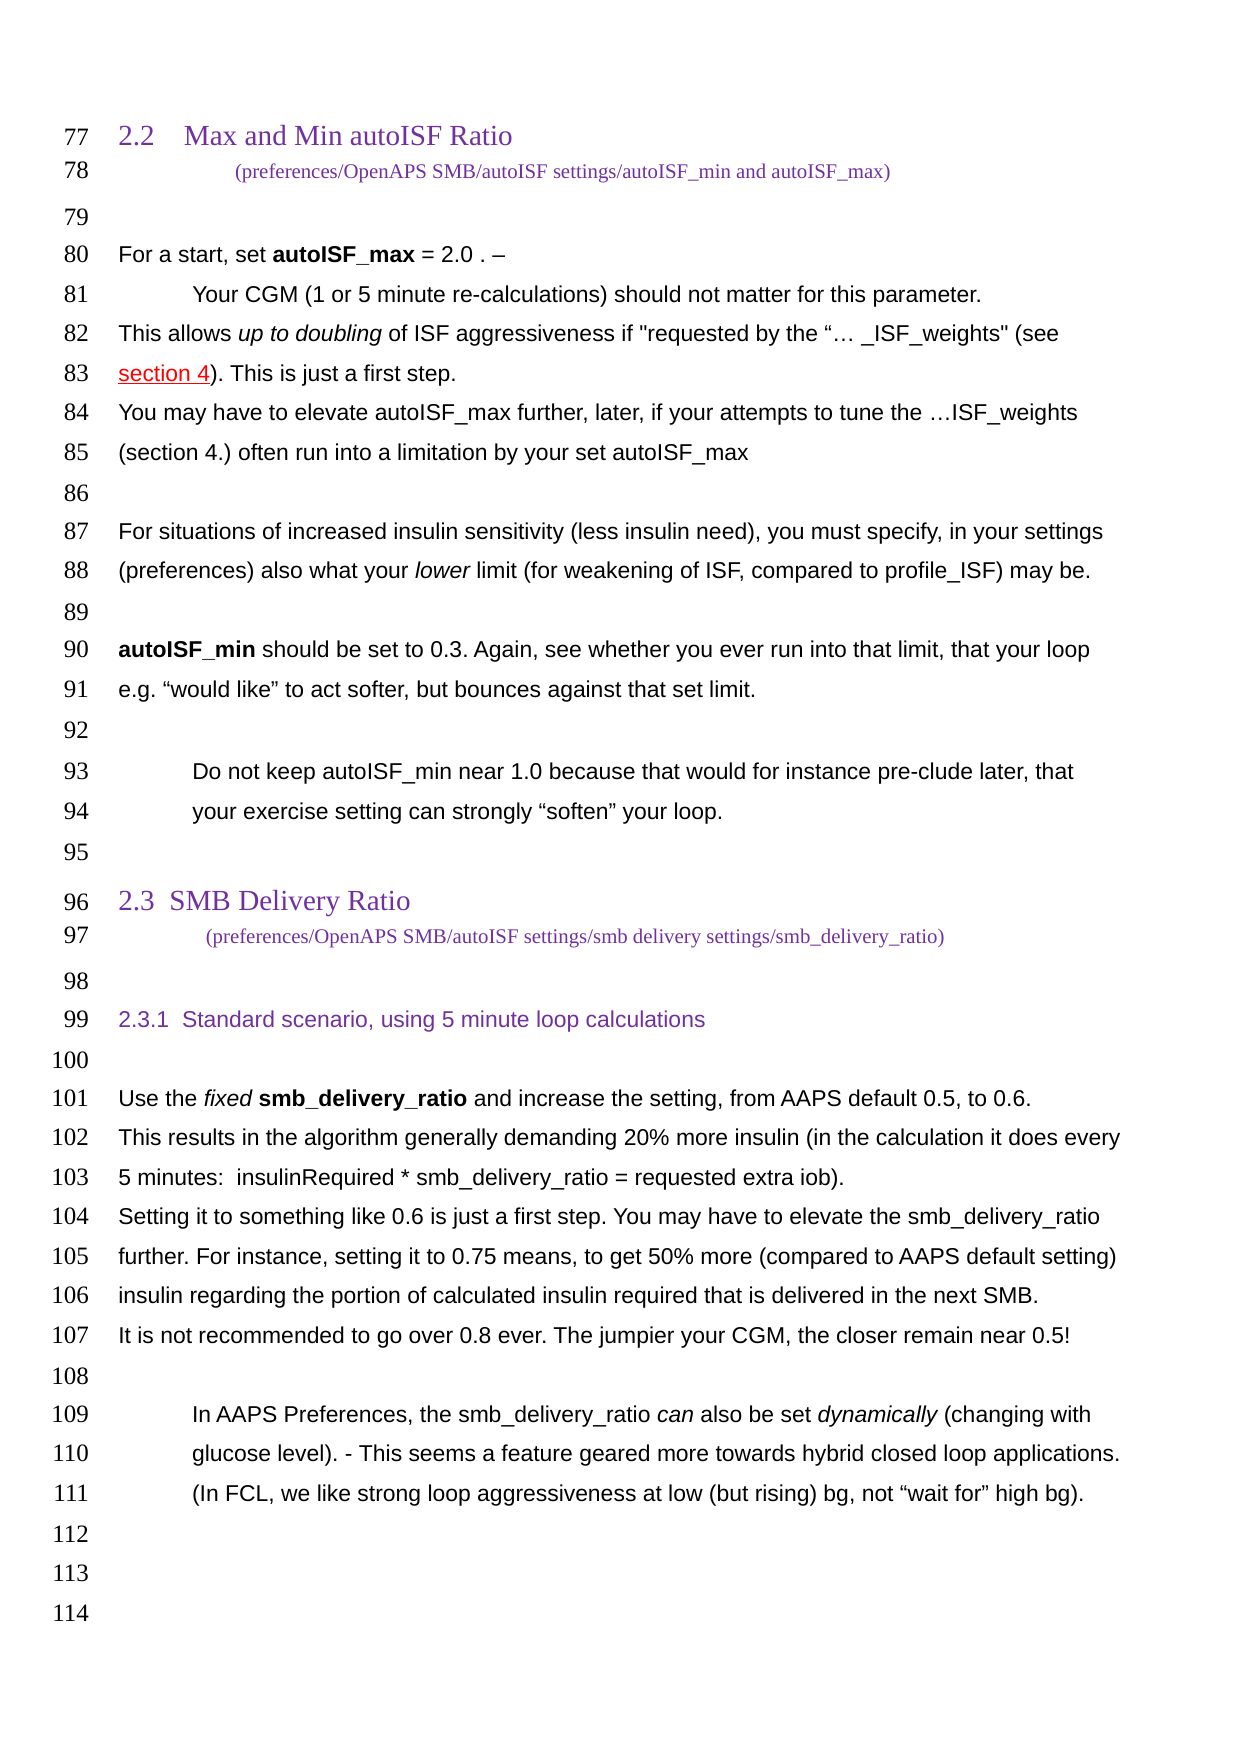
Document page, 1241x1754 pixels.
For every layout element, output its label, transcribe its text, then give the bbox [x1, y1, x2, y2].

text You may have to elevate autoISF_max further, later, if your attempts to tune the …ISF_weights (section 4.) often run into a limitation by your set autoISF_max [118, 399, 1122, 465]
text In AAPS Preferences, the smb_delivery_ratio can also be set dynamically (changing with glucose level). - This seems a feature geared more towards hybrid closed loop applications. (In FCL, we like strong loop aggressiveness at low (but rising) bg, not “wait for” high bg). [192, 1401, 1122, 1506]
list 2.3 SMB Delivery Ratio (preferences/OpenAPS SMB/autoISF settings/smb delivery settings/smb_delivery_ratio) [118, 883, 1122, 950]
text For a start, set autoISF_max = 2.0 . – [118, 241, 1122, 268]
text For situations of increased insulin sensitivity (less insulin need), you must specify, in your settings (preferences) also what your lower limit (for weakening of ISF, compared to profile_ISF) may be. [118, 518, 1122, 583]
text This allows up to doubling of ISF aggressiveness if "requested by the “… _ISF_weights" (see section 4). This is just a first step. [118, 320, 1122, 386]
text It is not recommended to go over 0.8 ever. The jumpier your CGM, the closer remain near 0.5! [118, 1322, 1122, 1348]
text Setting it to something like 0.6 is just a first step. You may have to elevate the smb_delivery_ratio further. For instance, setting it to 0.75 means, to get 50% more (compared to AAPS default setting) insulin regarding the portion of calculated insulin required that is delivered in the next SMB. [118, 1203, 1122, 1308]
list 2.2 Max and Min autoISF Ratio (preferences/OpenAPS SMB/autoISF settings/autoISF_min and autoISF_max) [118, 118, 1122, 185]
text autoISF_min should be set to 0.3. Again, see whether you ever run into that limit, that your loop e.g. “would like” to act softer, but bounces against that set limit. [118, 636, 1122, 702]
text Do not keep autoISF_min near 1.0 because that would for instance pre-clude later, that your exercise setting can strongly “soften” your loop. [192, 758, 1122, 824]
text 2.3.1 Standard scenario, using 5 minute loop calculations [118, 1006, 1122, 1032]
text This results in the algorithm generally demanding 20% more insulin (in the calculation it does every 5 minutes: insulinRequired * smb_delivery_ratio = requested extra iob). [118, 1124, 1122, 1190]
text Your CGM (1 or 5 minute re-calculations) should not matter for this parameter. [192, 281, 1122, 307]
text Use the fixed smb_delivery_ratio and increase the setting, from AAPS default 0.5, to 0.6. [118, 1085, 1122, 1111]
